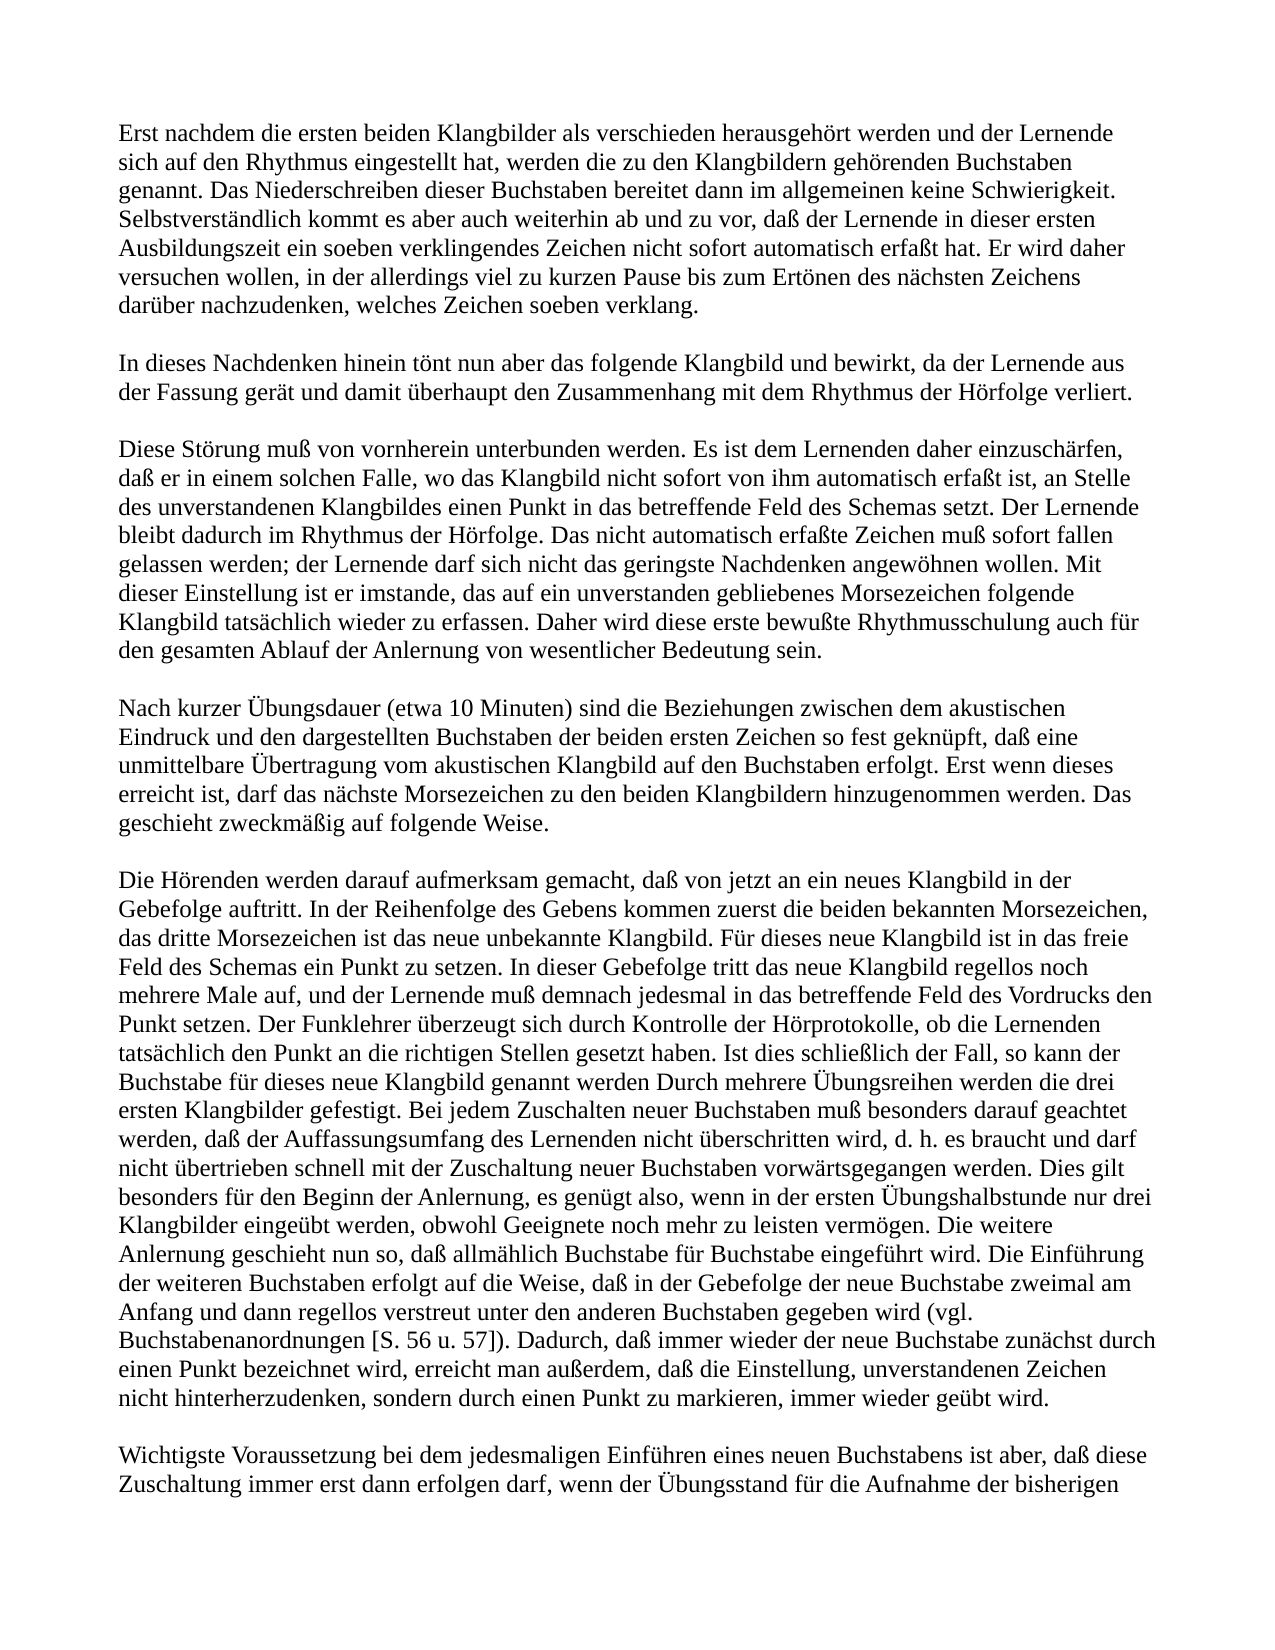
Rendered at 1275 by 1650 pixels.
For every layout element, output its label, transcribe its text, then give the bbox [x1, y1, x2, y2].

text Nach kurzer Übungsdauer (etwa 10 Minuten) sind die Beziehungen zwischen dem akustischen Eindruck und den dargestellten Buchstaben der beiden ersten Zeichen so fest geknüpft, daß eine unmittelbare Übertragung vom akustischen Klangbild auf den Buchstaben erfolgt. Erst wenn dieses erreicht ist, darf das nächste Morsezeichen zu den beiden Klangbildern hinzugenommen werden. Das geschieht zweckmäßig auf folgende Weise. [118, 693, 1157, 837]
text In dieses Nachdenken hinein tönt nun aber das folgende Klangbild und bewirkt, da der Lernende aus der Fassung gerät und damit überhaupt den Zusammenhang mit dem Rhythmus der Hörfolge verliert. [118, 348, 1157, 406]
text Wichtigste Voraussetzung bei dem jedesmaligen Einführen eines neuen Buchstabens ist aber, daß diese Zuschaltung immer erst dann erfolgen darf, wenn der Übungsstand für die Aufnahme der bisherigen [118, 1441, 1157, 1498]
text Diese Störung muß von vornherein unterbunden werden. Es ist dem Lernenden daher einzuschärfen, daß er in einem solchen Falle, wo das Klangbild nicht sofort von ihm automatisch erfaßt ist, an Stelle des unverstandenen Klangbildes einen Punkt in das betreffende Feld des Schemas setzt. Der Lernende bleibt dadurch im Rhythmus der Hörfolge. Das nicht automatisch erfaßte Zeichen muß sofort fallen gelassen werden; der Lernende darf sich nicht das geringste Nachdenken angewöhnen wollen. Mit dieser Einstellung ist er imstande, das auf ein unverstanden gebliebenes Morsezeichen folgende Klangbild tatsächlich wieder zu erfassen. Daher wird diese erste bewußte Rhythmusschulung auch für den gesamten Ablauf der Anlernung von wesentlicher Bedeutung sein. [118, 434, 1157, 664]
text Die Hörenden werden darauf aufmerksam gemacht, daß von jetzt an ein neues Klangbild in der Gebefolge auftritt. In der Reihenfolge des Gebens kommen zuerst die beiden bekannten Morsezeichen, das dritte Morsezeichen ist das neue unbekannte Klangbild. Für dieses neue Klangbild ist in das freie Feld des Schemas ein Punkt zu setzen. In dieser Gebefolge tritt das neue Klangbild regellos noch mehrere Male auf, und der Lernende muß demnach jedesmal in das betreffende Feld des Vordrucks den Punkt setzen. Der Funklehrer überzeugt sich durch Kontrolle der Hörprotokolle, ob die Lernenden tatsächlich den Punkt an die richtigen Stellen gesetzt haben. Ist dies schließlich der Fall, so kann der Buchstabe für dieses neue Klangbild genannt werden Durch mehrere Übungsreihen werden die drei ersten Klangbilder gefestigt. Bei jedem Zuschalten neuer Buchstaben muß besonders darauf geachtet werden, daß der Auffassungsumfang des Lernenden nicht überschritten wird, d. h. es braucht und darf nicht übertrieben schnell mit der Zuschaltung neuer Buchstaben vorwärtsgegangen werden. Dies gilt besonders für den Beginn der Anlernung, es genügt also, wenn in der ersten Übungshalbstunde nur drei Klangbilder eingeübt werden, obwohl Geeignete noch mehr zu leisten vermögen. Die weitere Anlernung geschieht nun so, daß allmählich Buchstabe für Buchstabe eingeführt wird. Die Einführung der weiteren Buchstaben erfolgt auf die Weise, daß in der Gebefolge der neue Buchstabe zweimal am Anfang und dann regellos verstreut unter den anderen Buchstaben gegeben wird (vgl. Buchstabenanordnungen [S. 56 u. 57]). Dadurch, daß immer wieder der neue Buchstabe zunächst durch einen Punkt bezeichnet wird, erreicht man außerdem, daß die Einstellung, unverstandenen Zeichen nicht hinterherzudenken, sondern durch einen Punkt zu markieren, immer wieder geübt wird. [118, 866, 1157, 1412]
text Erst nachdem die ersten beiden Klangbilder als verschieden herausgehört werden und der Lernende sich auf den Rhythmus eingestellt hat, werden die zu den Klangbildern gehörenden Buchstaben genannt. Das Niederschreiben dieser Buchstaben bereitet dann im allgemeinen keine Schwierigkeit. Selbstverständlich kommt es aber auch weiterhin ab und zu vor, daß der Lernende in dieser ersten Ausbildungszeit ein soeben verklingendes Zeichen nicht sofort automatisch erfaßt hat. Er wird daher versuchen wollen, in der allerdings viel zu kurzen Pause bis zum Ertönen des nächsten Zeichens darüber nachzudenken, welches Zeichen soeben verklang. [118, 118, 1157, 319]
